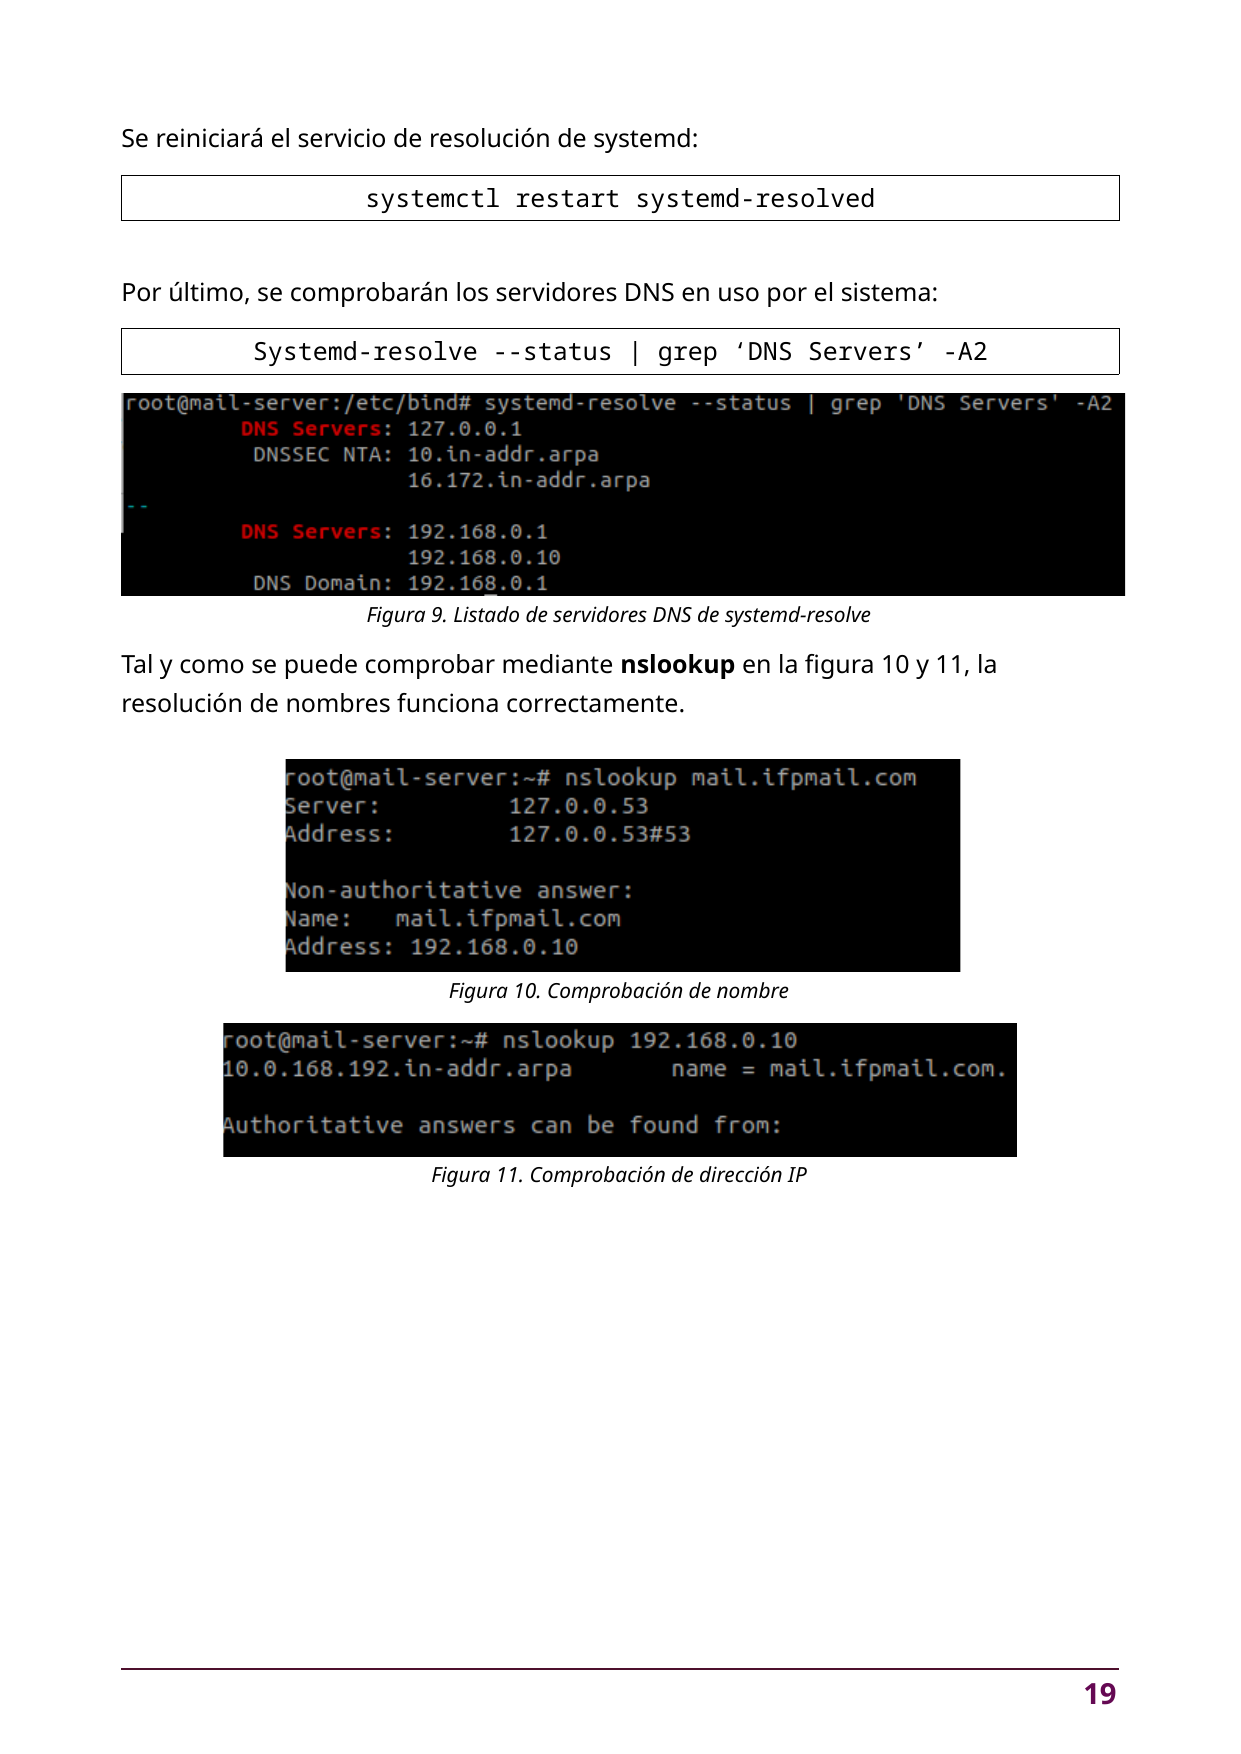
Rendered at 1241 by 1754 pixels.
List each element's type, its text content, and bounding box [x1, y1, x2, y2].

text Por último, se comprobarán los servidores DNS en uso por el sistema: [121, 274, 1119, 308]
picture [121, 393, 1125, 596]
text Figura 10. Comprobación de nombre [121, 740, 1119, 1005]
text [121, 375, 1119, 393]
picture [223, 1023, 1017, 1157]
text Tal y como se puede comprobar mediante nslookup en la figura 10 y 11, la resolución de nombres funciona correctamente. [121, 647, 1119, 720]
text Figura 11. Comprobación de dirección IP [121, 1023, 1119, 1189]
text Se reiniciará el servicio de resolución de systemd: [121, 121, 1119, 155]
text Figura 9. Listado de servidores DNS de systemd-resolve [121, 596, 1119, 628]
table_header Systemd-resolve --status | grep ‘DNS Servers’ -A2 [122, 329, 1119, 374]
picture [285, 759, 961, 972]
table_header systemctl restart systemd-resolved [122, 176, 1119, 220]
